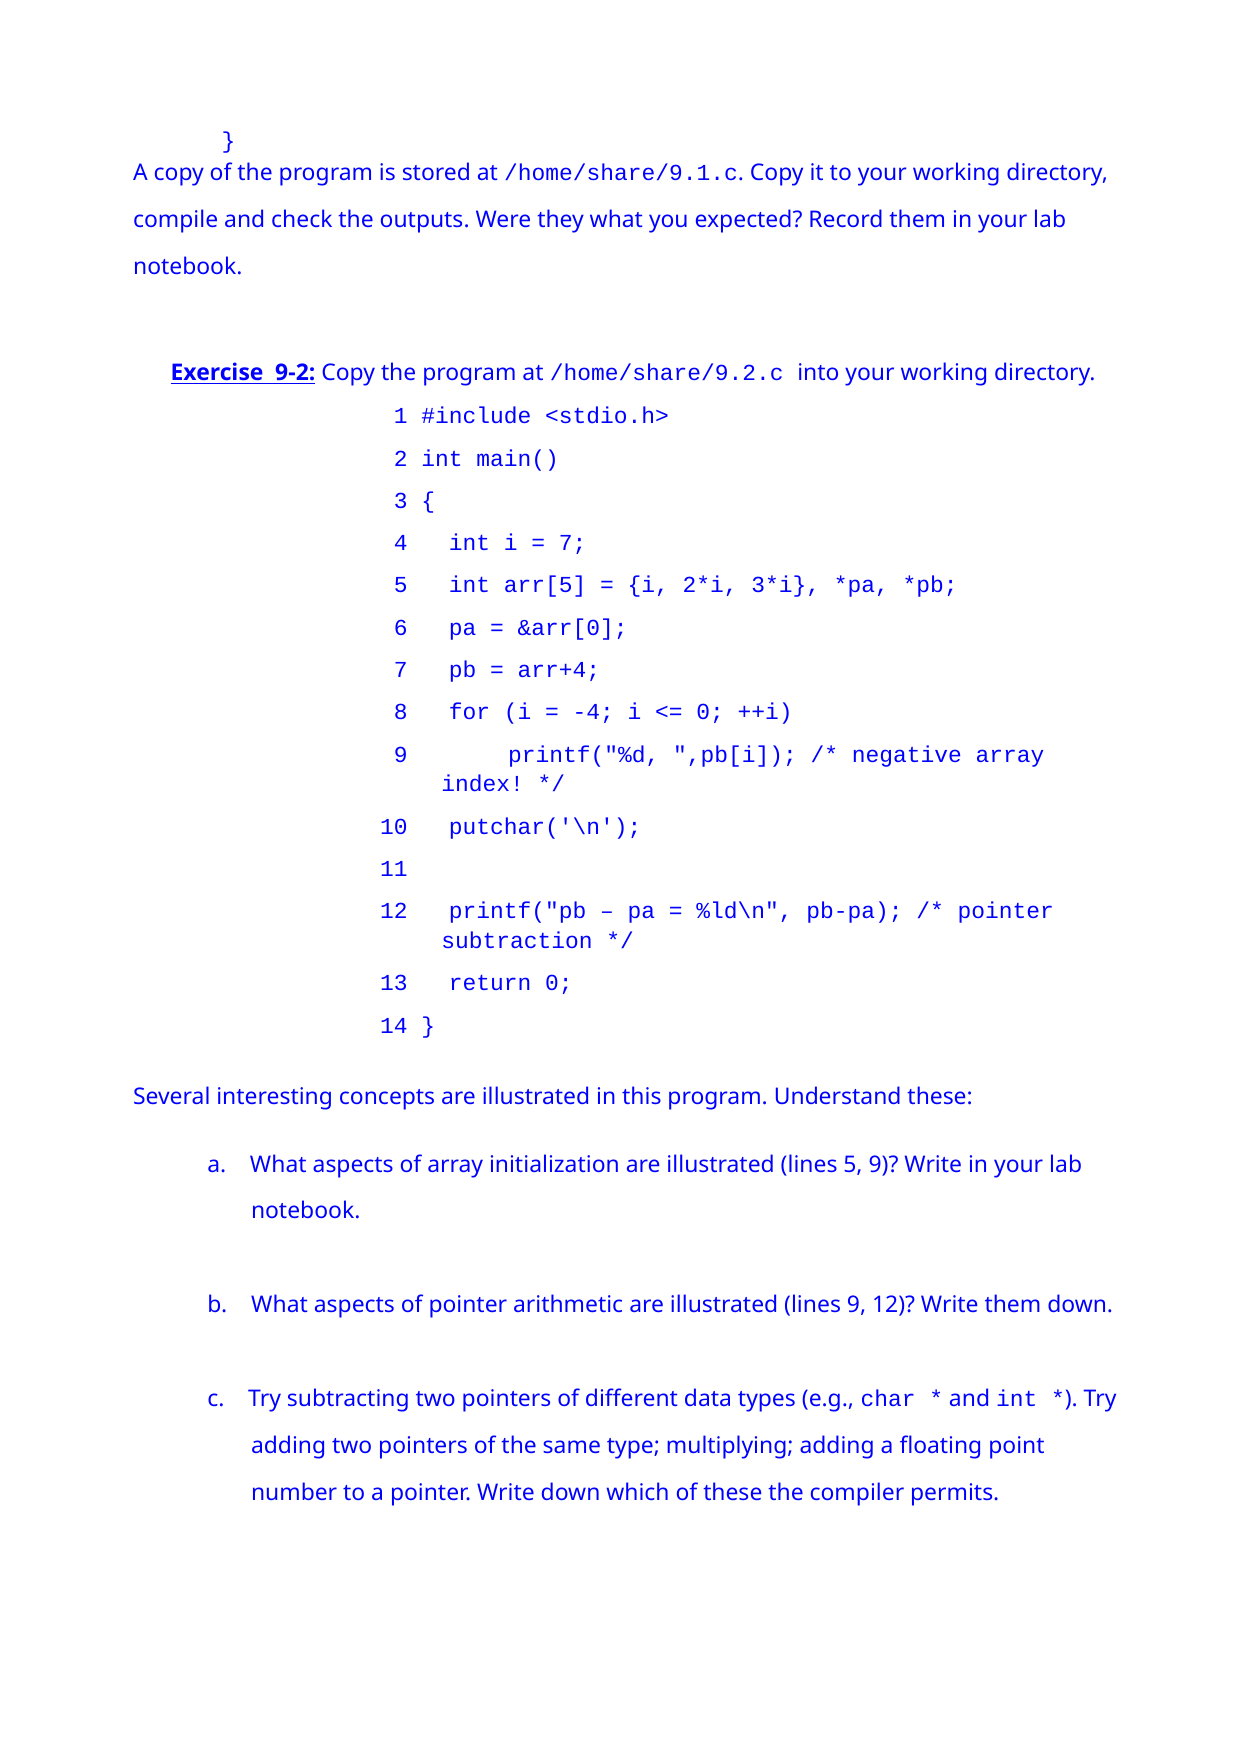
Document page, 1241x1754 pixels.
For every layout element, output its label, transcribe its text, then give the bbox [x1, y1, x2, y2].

text 1 #include <stdio.h> [366, 405, 1137, 431]
text 14 } [366, 1014, 1137, 1040]
text 2 int main() [366, 447, 1137, 473]
text 13 return 0; [366, 972, 1137, 998]
text Several interesting concepts are illustrated in this program. Understand these: [133, 1080, 1137, 1111]
text 9 printf("%d, ",pb[i]); /* negative array index! */ [366, 743, 1137, 799]
text 5 int arr[5] = {i, 2*i, 3*i}, *pa, *pb; [366, 574, 1137, 600]
text 10 putchar('\n'); [366, 815, 1137, 841]
text a. What aspects of array initialization are illustrated (lines 5, 9)? Write in your lab notebook. [207, 1147, 1137, 1226]
text 12 printf("pb – pa = %ld\n", pb-pa); /* pointer subtraction */ [366, 900, 1137, 955]
text 4 int i = 7; [366, 532, 1137, 557]
text 7 pb = arr+4; [366, 658, 1137, 684]
text b. What aspects of pointer arithmetic are illustrated (lines 9, 12)? Write them down. [207, 1288, 1137, 1319]
text } [177, 130, 1137, 156]
text c. Try subtracting two pointers of different data types (e.g., char * and int *). Try adding two pointers of the same type; multiplying; adding a floating point number to a pointer. Write down which of these the compiler permits. [207, 1382, 1137, 1507]
text 6 pa = &arr[0]; [366, 616, 1137, 642]
text A copy of the program is stored at /home/share/9.1.c. Copy it to your working directory, compile and check the outputs. Were they what you expected? Record them in your lab notebook. [133, 156, 1137, 281]
text 8 for (i = -4; i <= 0; ++i) [366, 701, 1137, 727]
text 3 { [366, 489, 1137, 515]
text 11 [366, 857, 1137, 883]
text Exercise 9-2: Copy the program at /home/share/9.2.c into your working directory. [170, 356, 1137, 387]
